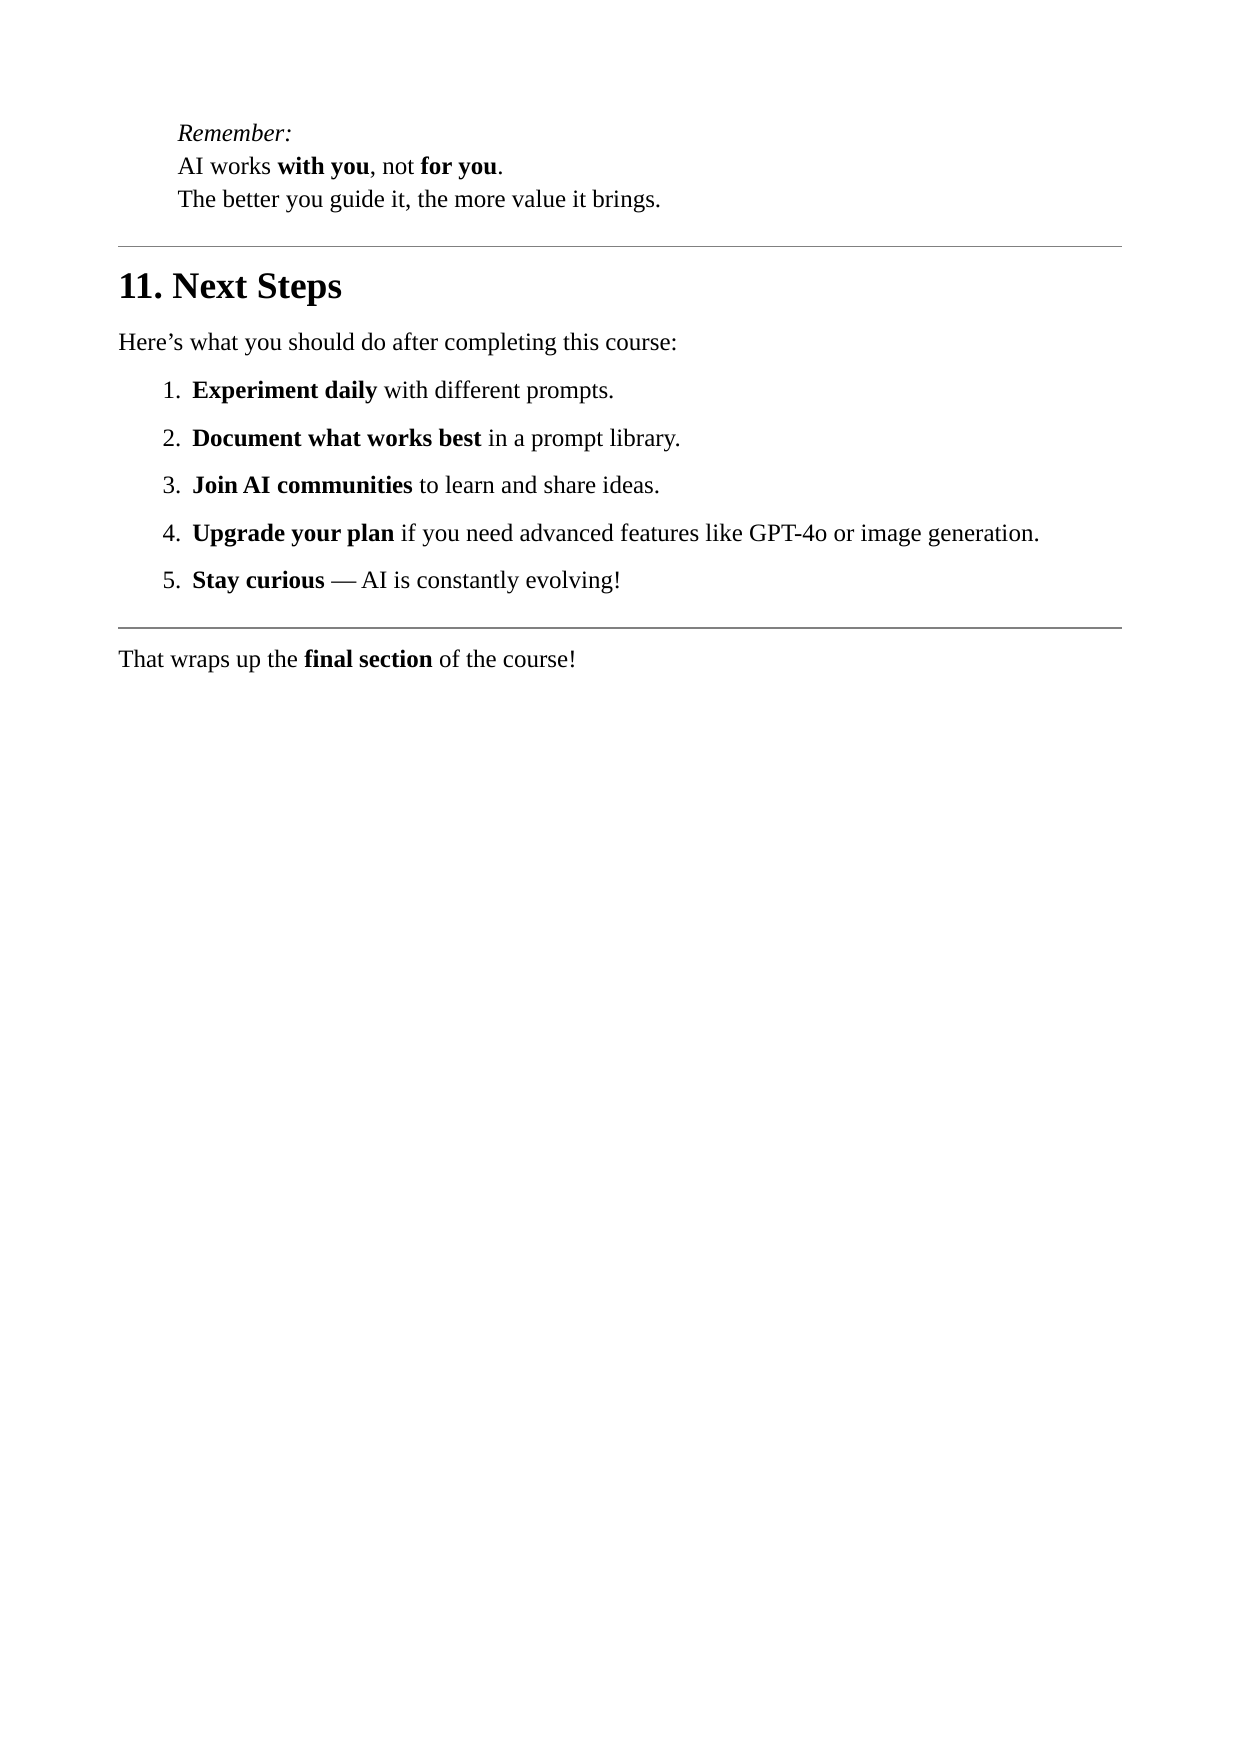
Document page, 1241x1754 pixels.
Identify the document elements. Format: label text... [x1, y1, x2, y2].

text Here’s what you should do after completing this course: [118, 327, 1122, 356]
list Stay curious — AI is constantly evolving! [162, 565, 1122, 594]
subtitle 11. Next Steps [118, 263, 1122, 306]
text Remember: AI works with you, not for you. The better you guide it, the more value it brings. [177, 118, 1063, 213]
list Experiment daily with different prompts. [162, 375, 1122, 404]
list Document what works best in a prompt library. [162, 423, 1122, 451]
text That wraps up the final section of the course! 🎉 [118, 644, 1122, 673]
list Upgrade your plan if you need advanced features like GPT-4o or image generation. [162, 518, 1122, 547]
list Join AI communities to learn and share ideas. [162, 470, 1122, 499]
